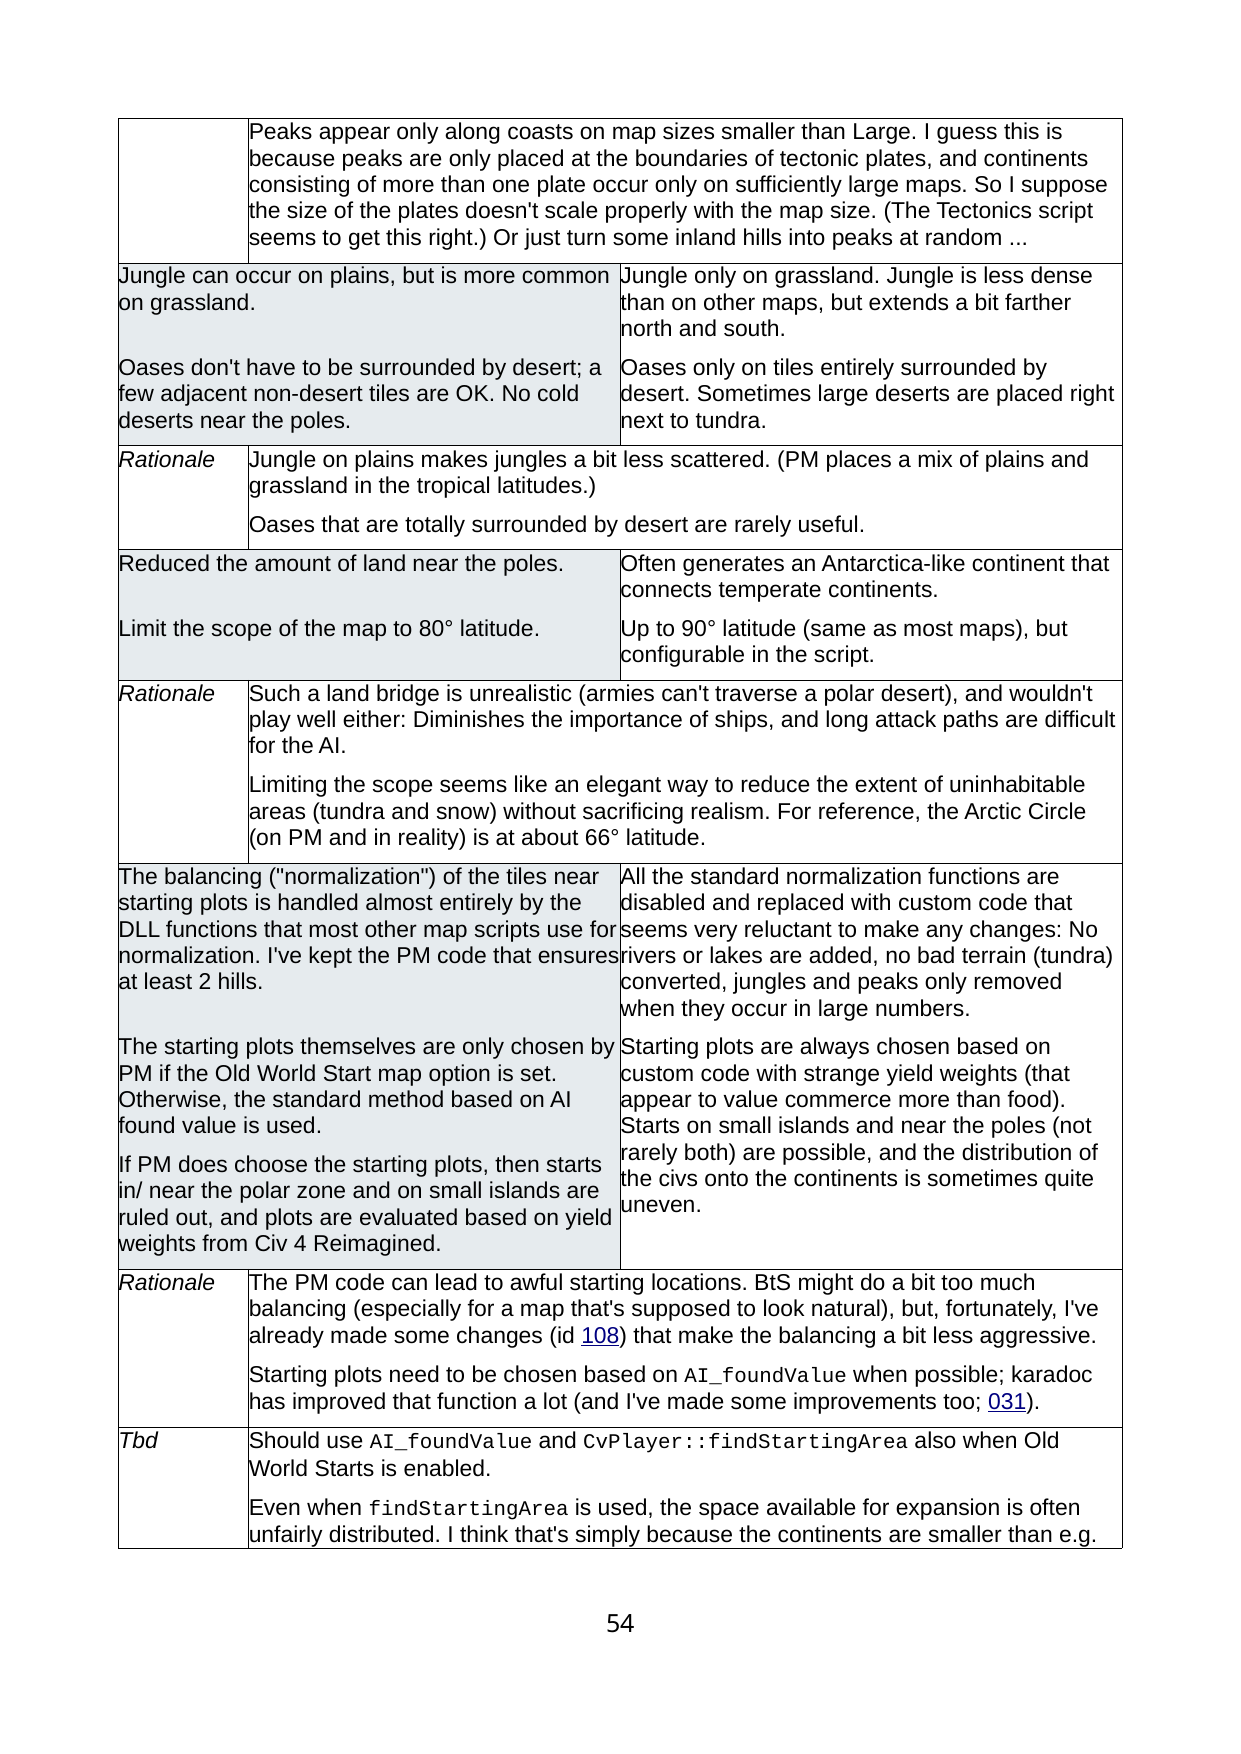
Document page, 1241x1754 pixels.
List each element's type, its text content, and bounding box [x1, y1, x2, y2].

table_cell Rationale [119, 446, 248, 549]
table_cell Should use AI_foundValue and CvPlayer::findStartingArea also when Old World Starts is enabled. Even when findStartingArea is used, the space available for expansion is often unfairly distributed. I think that's simply because the continents are smaller than e.g. [249, 1428, 1122, 1548]
table_cell The PM code can lead to awful starting locations. BtS might do a bit too much balancing (especially for a map that's supposed to look natural), but, fortunately, I've already made some changes (id 108) that make the balancing a bit less aggressive. Starting plots need to be chosen based on AI_foundValue when possible; karadoc has improved that function a lot (and I've made some improvements too; 031). [249, 1270, 1122, 1427]
table_cell Rationale [119, 1270, 248, 1427]
table_cell Tbd [119, 1428, 248, 1548]
table_cell [119, 119, 248, 262]
table_cell Often generates an Antarctica-like continent that connects temperate continents. Up to 90° latitude (same as most maps), but configurable in the script. [621, 550, 1122, 680]
table_cell Reduced the amount of land near the poles. Limit the scope of the map to 80° latitude. [119, 550, 620, 680]
table_cell Peaks appear only along coasts on map sizes smaller than Large. I guess this is because peaks are only placed at the boundaries of tectonic plates, and continents consisting of more than one plate occur only on sufficiently large maps. So I suppose the size of the plates doesn't scale properly with the map size. (The Tectonics script seems to get this right.) Or just turn some inland hills into peaks at random ... [249, 119, 1122, 262]
table_cell The balancing ("normalization") of the tiles near starting plots is handled almost entirely by the DLL functions that most other map scripts use for normalization. I've kept the PM code that ensures at least 2 hills. The starting plots themselves are only chosen by PM if the Old World Start map option is set. Otherwise, the standard method based on AI found value is used. If PM does choose the starting plots, then starts in/ near the polar zone and on small islands are ruled out, and plots are evaluated based on yield weights from Civ 4 Reimagined. [119, 864, 620, 1269]
table_cell Jungle on plains makes jungles a bit less scattered. (PM places a mix of plains and grassland in the tropical latitudes.) Oases that are totally surrounded by desert are rarely useful. [249, 446, 1122, 549]
table_cell Jungle can occur on plains, but is more common on grassland. Oases don't have to be surrounded by desert; a few adjacent non-desert tiles are OK. No cold deserts near the poles. [119, 264, 620, 445]
table_cell Such a land bridge is unrealistic (armies can't traverse a polar desert), and wouldn't play well either: Diminishes the importance of ships, and long attack paths are difficult for the AI. Limiting the scope seems like an elegant way to reduce the extent of uninhabitable areas (tundra and snow) without sacrificing realism. For reference, the Arctic Circle (on PM and in reality) is at about 66° latitude. [249, 681, 1122, 863]
table_cell Rationale [119, 681, 248, 863]
table_cell All the standard normalization functions are disabled and replaced with custom code that seems very reluctant to make any changes: No rivers or lakes are added, no bad terrain (tundra) converted, jungles and peaks only removed when they occur in large numbers. Starting plots are always chosen based on custom code with strange yield weights (that appear to value commerce more than food). Starts on small islands and near the poles (not rarely both) are possible, and the distribution of the civs onto the continents is sometimes quite uneven. [621, 864, 1122, 1269]
table_cell Jungle only on grassland. Jungle is less dense than on other maps, but extends a bit farther north and south. Oases only on tiles entirely surrounded by desert. Sometimes large deserts are placed right next to tundra. [621, 264, 1122, 445]
